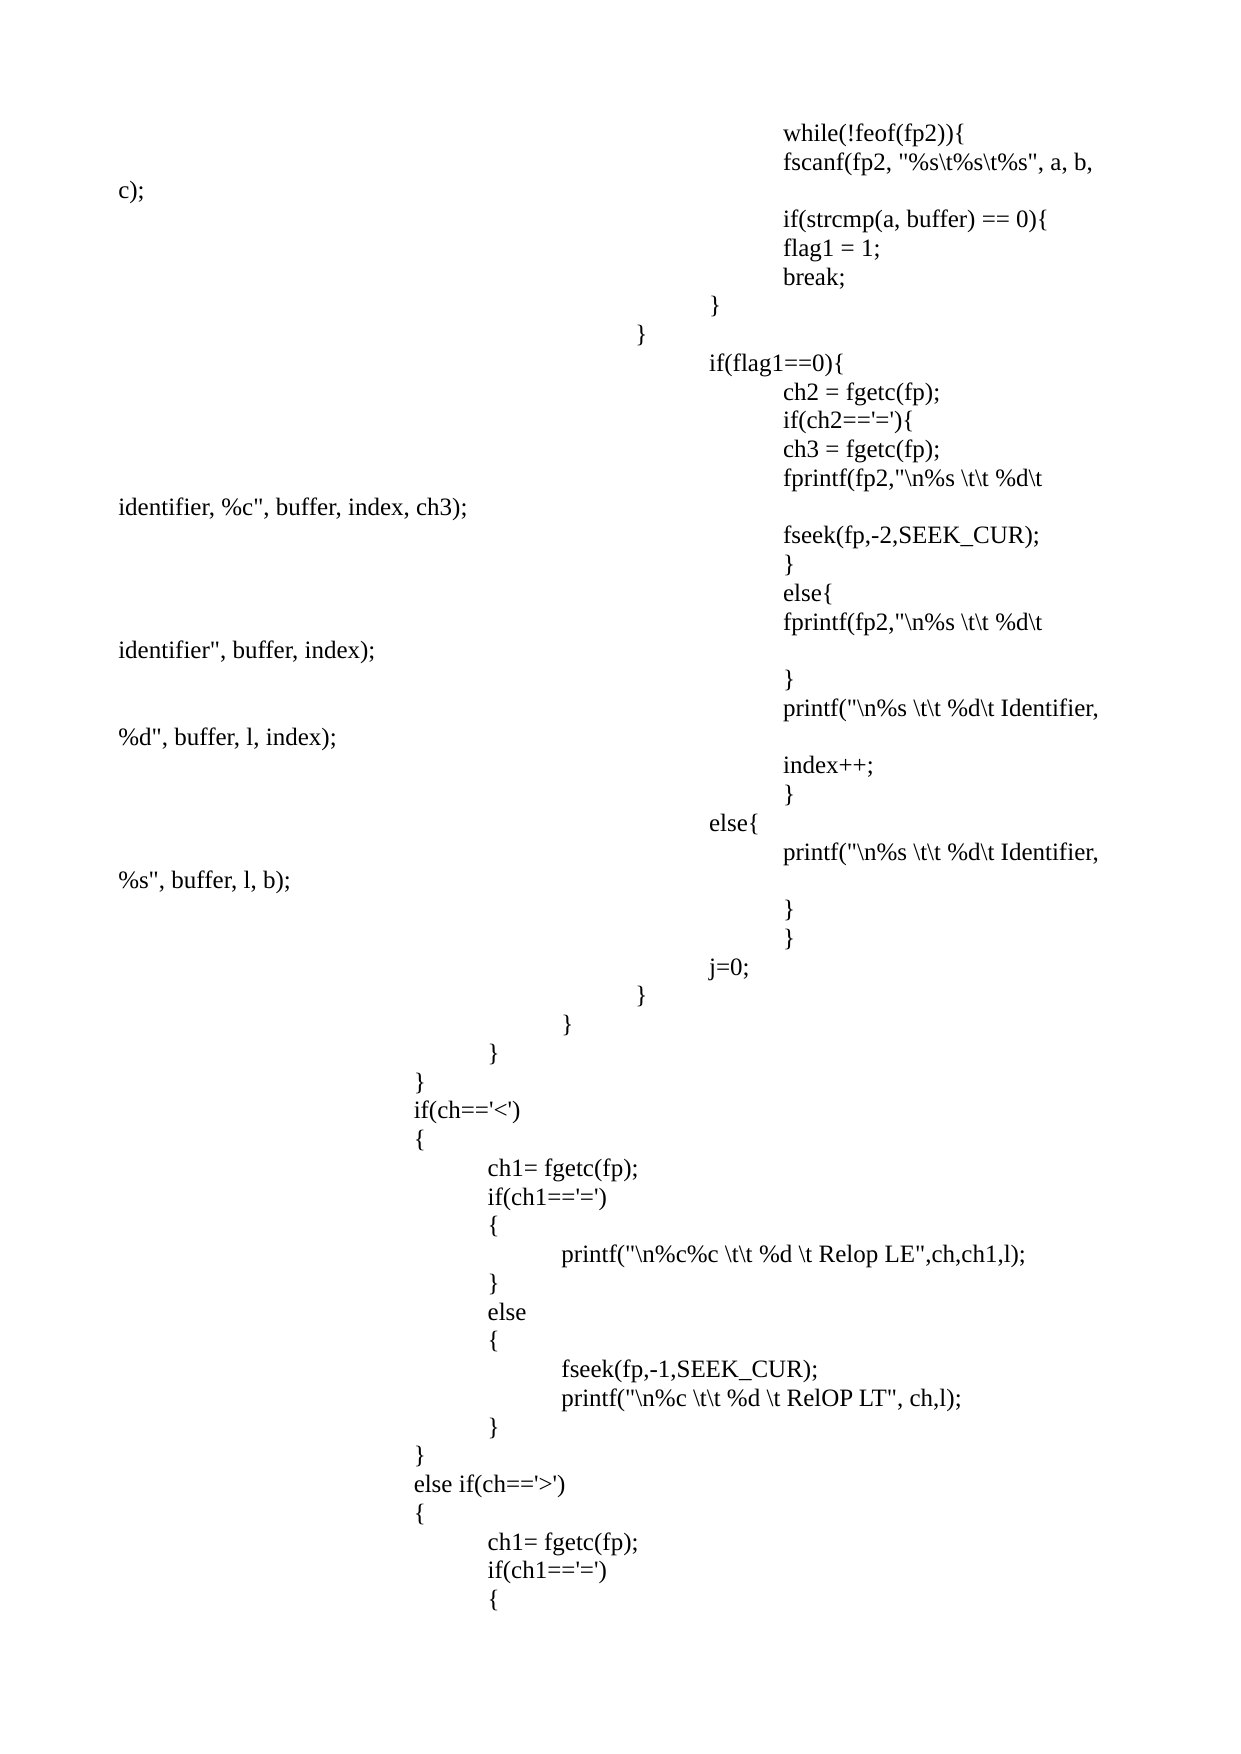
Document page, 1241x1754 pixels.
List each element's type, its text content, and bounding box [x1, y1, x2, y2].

text if(flag1==0){ [118, 348, 1122, 377]
text if(ch1=='=') [118, 1182, 1122, 1211]
text else [118, 1297, 1122, 1326]
text fprintf(fp2,"\n%s \t\t %d\t identifier", buffer, index); [118, 607, 1122, 664]
text printf("\n%s \t\t %d\t Identifier, %s", buffer, l, b); [118, 837, 1122, 894]
text ch1= fgetc(fp); [118, 1153, 1122, 1182]
text } [118, 1067, 1122, 1096]
text } [118, 664, 1122, 693]
text index++; [118, 751, 1122, 779]
text } [118, 1268, 1122, 1297]
text if(ch1=='=') [118, 1556, 1122, 1584]
text flag1 = 1; [118, 233, 1122, 262]
text } [118, 779, 1122, 808]
text else{ [118, 578, 1122, 607]
text if(strcmp(a, buffer) == 0){ [118, 204, 1122, 233]
text printf("\n%c%c \t\t %d \t Relop LE",ch,ch1,l); [118, 1239, 1122, 1268]
text break; [118, 262, 1122, 291]
text } [118, 1412, 1122, 1441]
text printf("\n%c \t\t %d \t RelOP LT", ch,l); [118, 1383, 1122, 1412]
text fscanf(fp2, "%s\t%s\t%s", a, b, c); [118, 147, 1122, 204]
text } [118, 319, 1122, 348]
text } [118, 923, 1122, 952]
text { [118, 1584, 1122, 1613]
text fseek(fp,-2,SEEK_CUR); [118, 521, 1122, 549]
text ch3 = fgetc(fp); [118, 434, 1122, 463]
text } [118, 981, 1122, 1009]
text else{ [118, 808, 1122, 837]
text } [118, 894, 1122, 923]
text } [118, 1038, 1122, 1067]
text } [118, 1009, 1122, 1038]
text j=0; [118, 952, 1122, 981]
text ch1= fgetc(fp); [118, 1527, 1122, 1556]
text } [118, 291, 1122, 319]
text fprintf(fp2,"\n%s \t\t %d\t identifier, %c", buffer, index, ch3); [118, 463, 1122, 521]
text ch2 = fgetc(fp); [118, 377, 1122, 406]
text while(!feof(fp2)){ [118, 118, 1122, 147]
text { [118, 1498, 1122, 1527]
text } [118, 549, 1122, 578]
text if(ch2=='='){ [118, 406, 1122, 434]
text printf("\n%s \t\t %d\t Identifier, %d", buffer, l, index); [118, 693, 1122, 751]
text { [118, 1326, 1122, 1354]
text } [118, 1441, 1122, 1469]
text fseek(fp,-1,SEEK_CUR); [118, 1354, 1122, 1383]
text { [118, 1124, 1122, 1153]
text if(ch=='<') [118, 1096, 1122, 1124]
text { [118, 1211, 1122, 1239]
text else if(ch=='>') [118, 1469, 1122, 1498]
